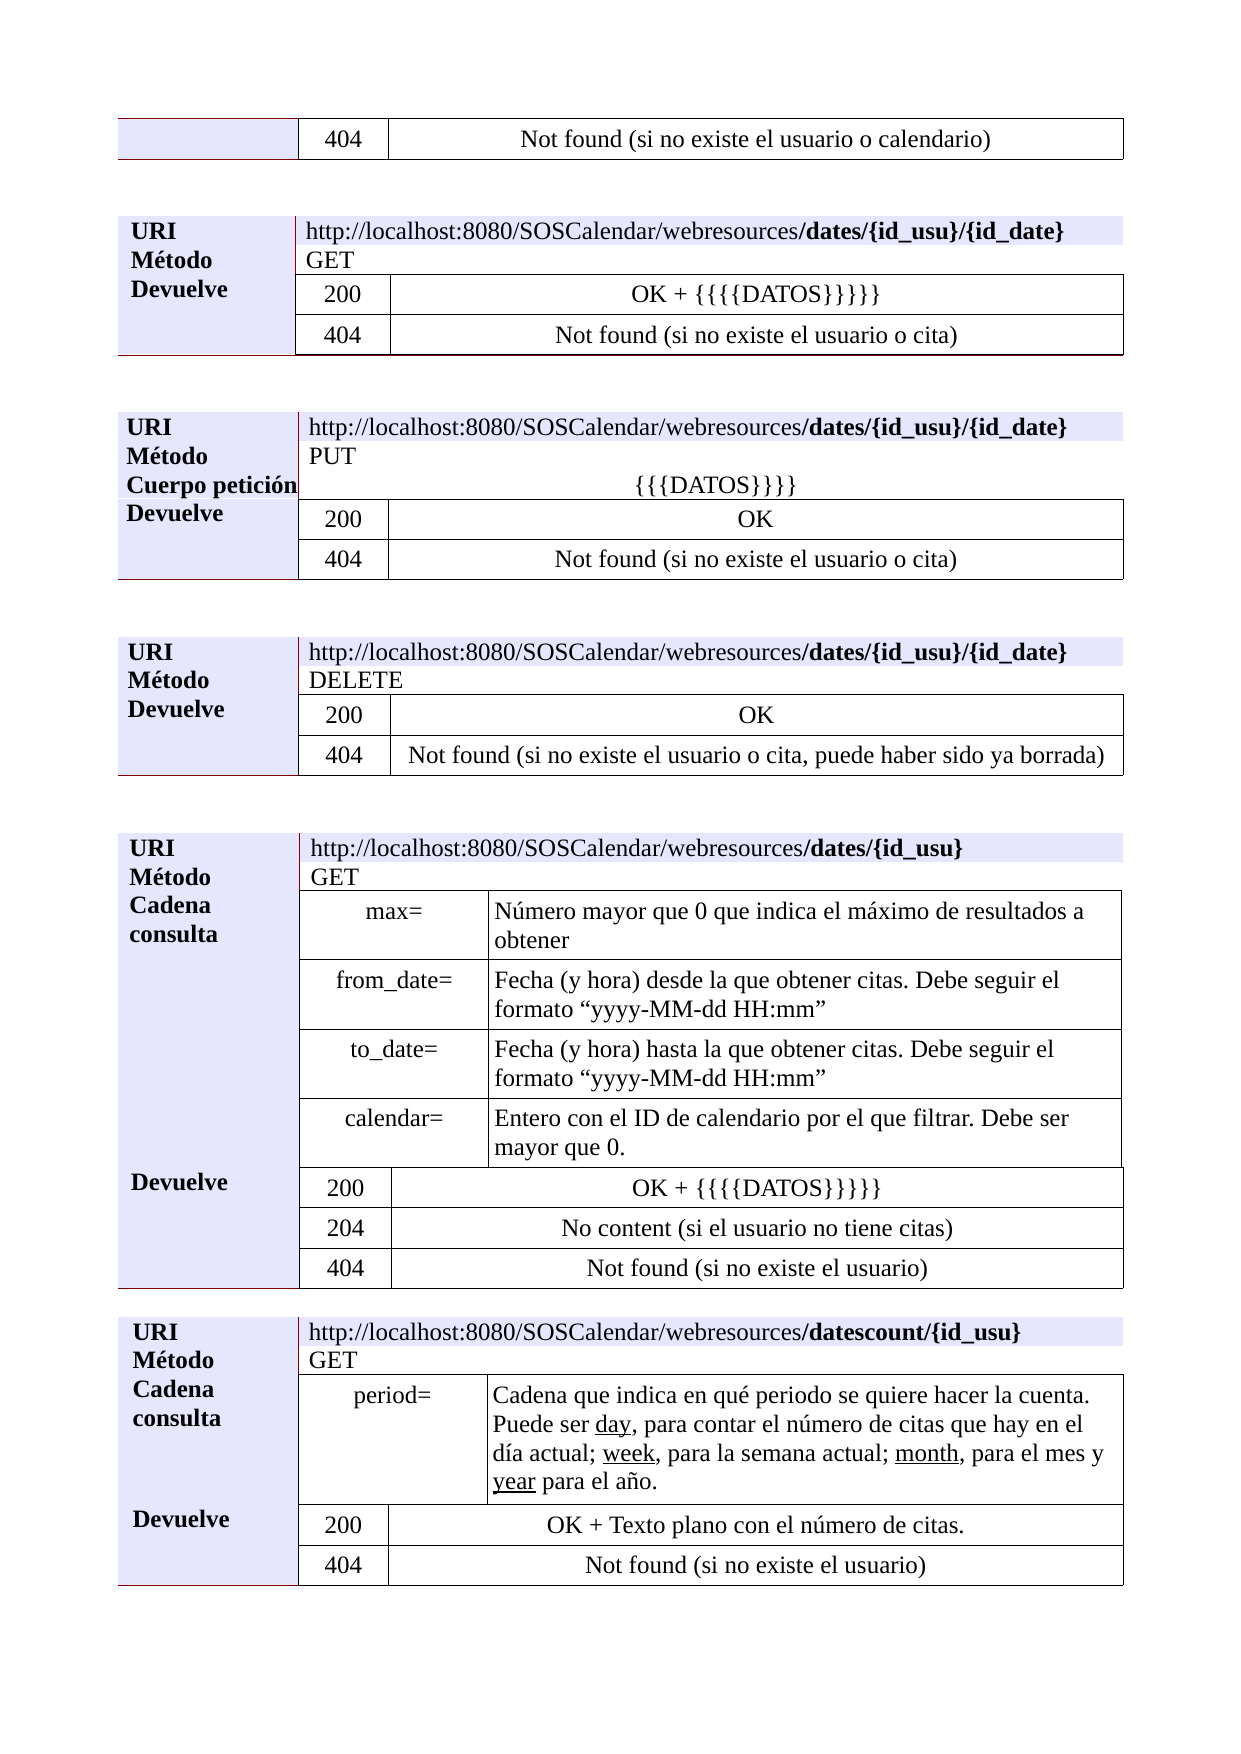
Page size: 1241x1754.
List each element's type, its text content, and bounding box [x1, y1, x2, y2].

table_header http://localhost:8080/SOSCalendar/webresources/datescount/{id_usu} [299, 1317, 1123, 1346]
table_cell to_date= [300, 1030, 488, 1097]
table_cell Método [118, 441, 298, 470]
table_cell Not found (si no existe el usuario o cita, puede haber sido ya borrada) [391, 736, 1123, 775]
table_cell Not found (si no existe el usuario o cita) [389, 540, 1123, 579]
table_cell Método [118, 666, 298, 694]
table_header URI [118, 412, 298, 441]
table_header http://localhost:8080/SOSCalendar/webresources/dates/{id_usu}/{id_date} [296, 216, 1123, 245]
table_cell Cuerpo petición [118, 470, 298, 498]
table_cell Not found (si no existe el usuario) [392, 1249, 1123, 1288]
table_cell Método [118, 245, 295, 274]
table_header period= [299, 1375, 487, 1504]
table_cell No content (si el usuario no tiene citas) [392, 1208, 1123, 1247]
table_cell calendar= [300, 1099, 488, 1167]
table_cell Cadena consulta [118, 1374, 298, 1504]
table_cell Devuelve [118, 1167, 299, 1288]
table_cell GET [296, 245, 1123, 274]
table_header Cadena que indica en qué periodo se quiere hacer la cuenta. Puede ser day, para contar el número de citas que hay en el día actual; week, para la semana actual; month, para el mes y year para el año. [488, 1375, 1123, 1504]
table_header URI [118, 1317, 298, 1346]
table_cell Devuelve [118, 694, 298, 775]
table_cell 404 [299, 736, 390, 775]
table_cell Método [118, 1346, 298, 1374]
table_cell 404 [299, 1546, 388, 1585]
table_cell DELETE [299, 666, 1123, 694]
table_header URI [118, 833, 299, 862]
table_cell Fecha (y hora) hasta la que obtener citas. Debe seguir el formato “yyyy-MM-dd HH:mm” [489, 1030, 1121, 1097]
table_cell PUT [299, 441, 1123, 470]
table_header 200 [296, 275, 390, 314]
table_cell Fecha (y hora) desde la que obtener citas. Debe seguir el formato “yyyy-MM-dd HH:mm” [489, 960, 1121, 1028]
table_cell Cadena consulta [118, 890, 299, 1167]
table_cell {{{DATOS}}}} [299, 470, 1123, 498]
table_header OK + {{{{DATOS}}}}} [392, 1168, 1123, 1207]
table_header URI [118, 216, 295, 245]
table_header 200 [299, 695, 390, 735]
table_cell 404 [299, 119, 388, 158]
table_header OK + {{{{DATOS}}}}} [391, 275, 1123, 314]
table_cell 404 [300, 1249, 391, 1288]
table_header 200 [299, 500, 388, 539]
table_cell [118, 119, 298, 159]
table_cell 404 [299, 540, 388, 579]
table_header max= [300, 891, 488, 959]
table_header OK + Texto plano con el número de citas. [389, 1505, 1123, 1544]
table_header http://localhost:8080/SOSCalendar/webresources/dates/{id_usu}/{id_date} [299, 412, 1123, 441]
table_header http://localhost:8080/SOSCalendar/webresources/dates/{id_usu} [300, 833, 1123, 862]
table_header Número mayor que 0 que indica el máximo de resultados a obtener [489, 891, 1121, 959]
table_cell GET [299, 1346, 1123, 1374]
table_cell Devuelve [118, 274, 295, 354]
table_cell Método [118, 862, 299, 890]
table_header OK [391, 695, 1123, 735]
table_header URI [118, 637, 298, 666]
table_cell Not found (si no existe el usuario o calendario) [389, 119, 1123, 158]
table_cell Devuelve [118, 499, 298, 579]
table_header OK [389, 500, 1123, 539]
table_header 200 [299, 1505, 388, 1544]
table_cell Devuelve [118, 1504, 298, 1585]
table_header http://localhost:8080/SOSCalendar/webresources/dates/{id_usu}/{id_date} [299, 637, 1123, 666]
table_cell Not found (si no existe el usuario) [389, 1546, 1123, 1585]
table_cell Not found (si no existe el usuario o cita) [391, 315, 1123, 354]
table_cell GET [300, 862, 1123, 890]
table_cell from_date= [300, 960, 488, 1028]
table_cell Entero con el ID de calendario por el que filtrar. Debe ser mayor que 0. [489, 1099, 1121, 1167]
table_cell 204 [300, 1208, 391, 1247]
table_cell 404 [296, 315, 390, 354]
table_header 200 [300, 1168, 391, 1207]
